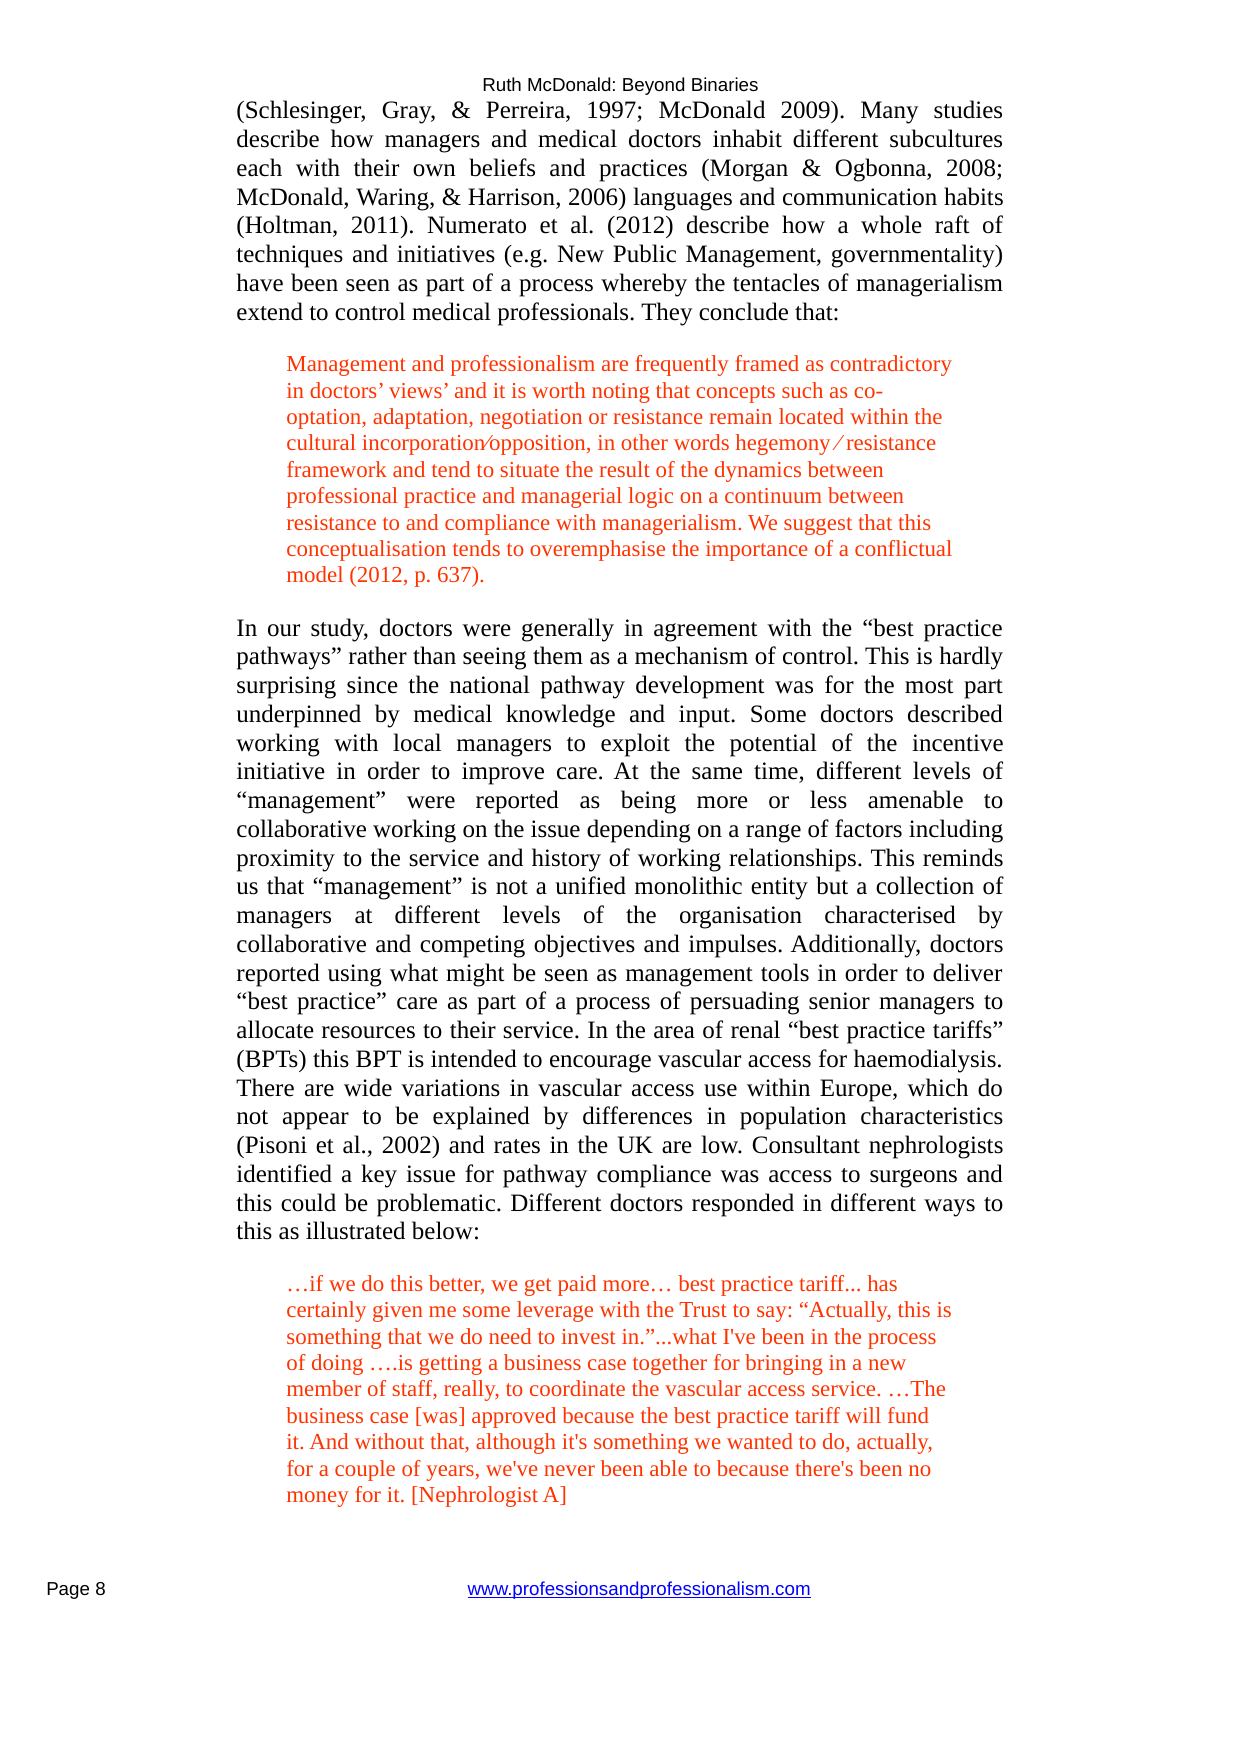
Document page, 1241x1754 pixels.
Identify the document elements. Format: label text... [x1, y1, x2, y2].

text In our study, doctors were generally in agreement with the “best practice pathways” rather than seeing them as a mechanism of control. This is hardly surprising since the national pathway development was for the most part underpinned by medical knowledge and input. Some doctors described working with local managers to exploit the potential of the incentive initiative in order to improve care. At the same time, different levels of “management” were reported as being more or less amenable to collaborative working on the issue depending on a range of factors including proximity to the service and history of working relationships. This reminds us that “management” is not a unified monolithic entity but a collection of managers at different levels of the organisation characterised by collaborative and competing objectives and impulses. Additionally, doctors reported using what might be seen as management tools in order to deliver “best practice” care as part of a process of persuading senior managers to allocate resources to their service. In the area of renal “best practice tariffs” (BPTs) this BPT is intended to encourage vascular access for haemodialysis. There are wide variations in vascular access use within Europe, which do not appear to be explained by differences in population characteristics (Pisoni et al., 2002) and rates in the UK are low. Consultant nephrologists identified a key issue for pathway compliance was access to surgeons and this could be problematic. Different doctors responded in different ways to this as illustrated below: [236, 613, 1004, 1245]
text Management and professionalism are frequently framed as contradictory in doctors’ views’ and it is worth noting that concepts such as co-optation, adaptation, negotiation or resistance remain located within the cultural incorporation⁄opposition, in other words hegemony ⁄ resistance framework and tend to situate the result of the dynamics between professional practice and managerial logic on a continuum between resistance to and compliance with managerialism. We suggest that this conceptualisation tends to overemphasise the importance of a conflictual model (2012, p. 637). [286, 350, 954, 588]
text …if we do this better, we get paid more… best practice tariff... has certainly given me some leverage with the Trust to say: “Actually, this is something that we do need to invest in.”...what I've been in the process of doing ….is getting a business case together for bringing in a new member of staff, really, to coordinate the vascular access service. …The business case [was] approved because the best practice tariff will fund it. And without that, although it's something we wanted to do, actually, for a couple of years, we've never been able to because there's been no money for it. [Nephrologist A] [286, 1270, 954, 1507]
text (Schlesinger, Gray, & Perreira, 1997; McDonald 2009). Many studies describe how managers and medical doctors inhabit different subcultures each with their own beliefs and practices (Morgan & Ogbonna, 2008; McDonald, Waring, & Harrison, 2006) languages and communication habits (Holtman, 2011). Numerato et al. (2012) describe how a whole raft of techniques and initiatives (e.g. New Public Management, governmentality) have been seen as part of a process whereby the tentacles of managerialism extend to control medical professionals. They conclude that: [236, 95, 1004, 325]
